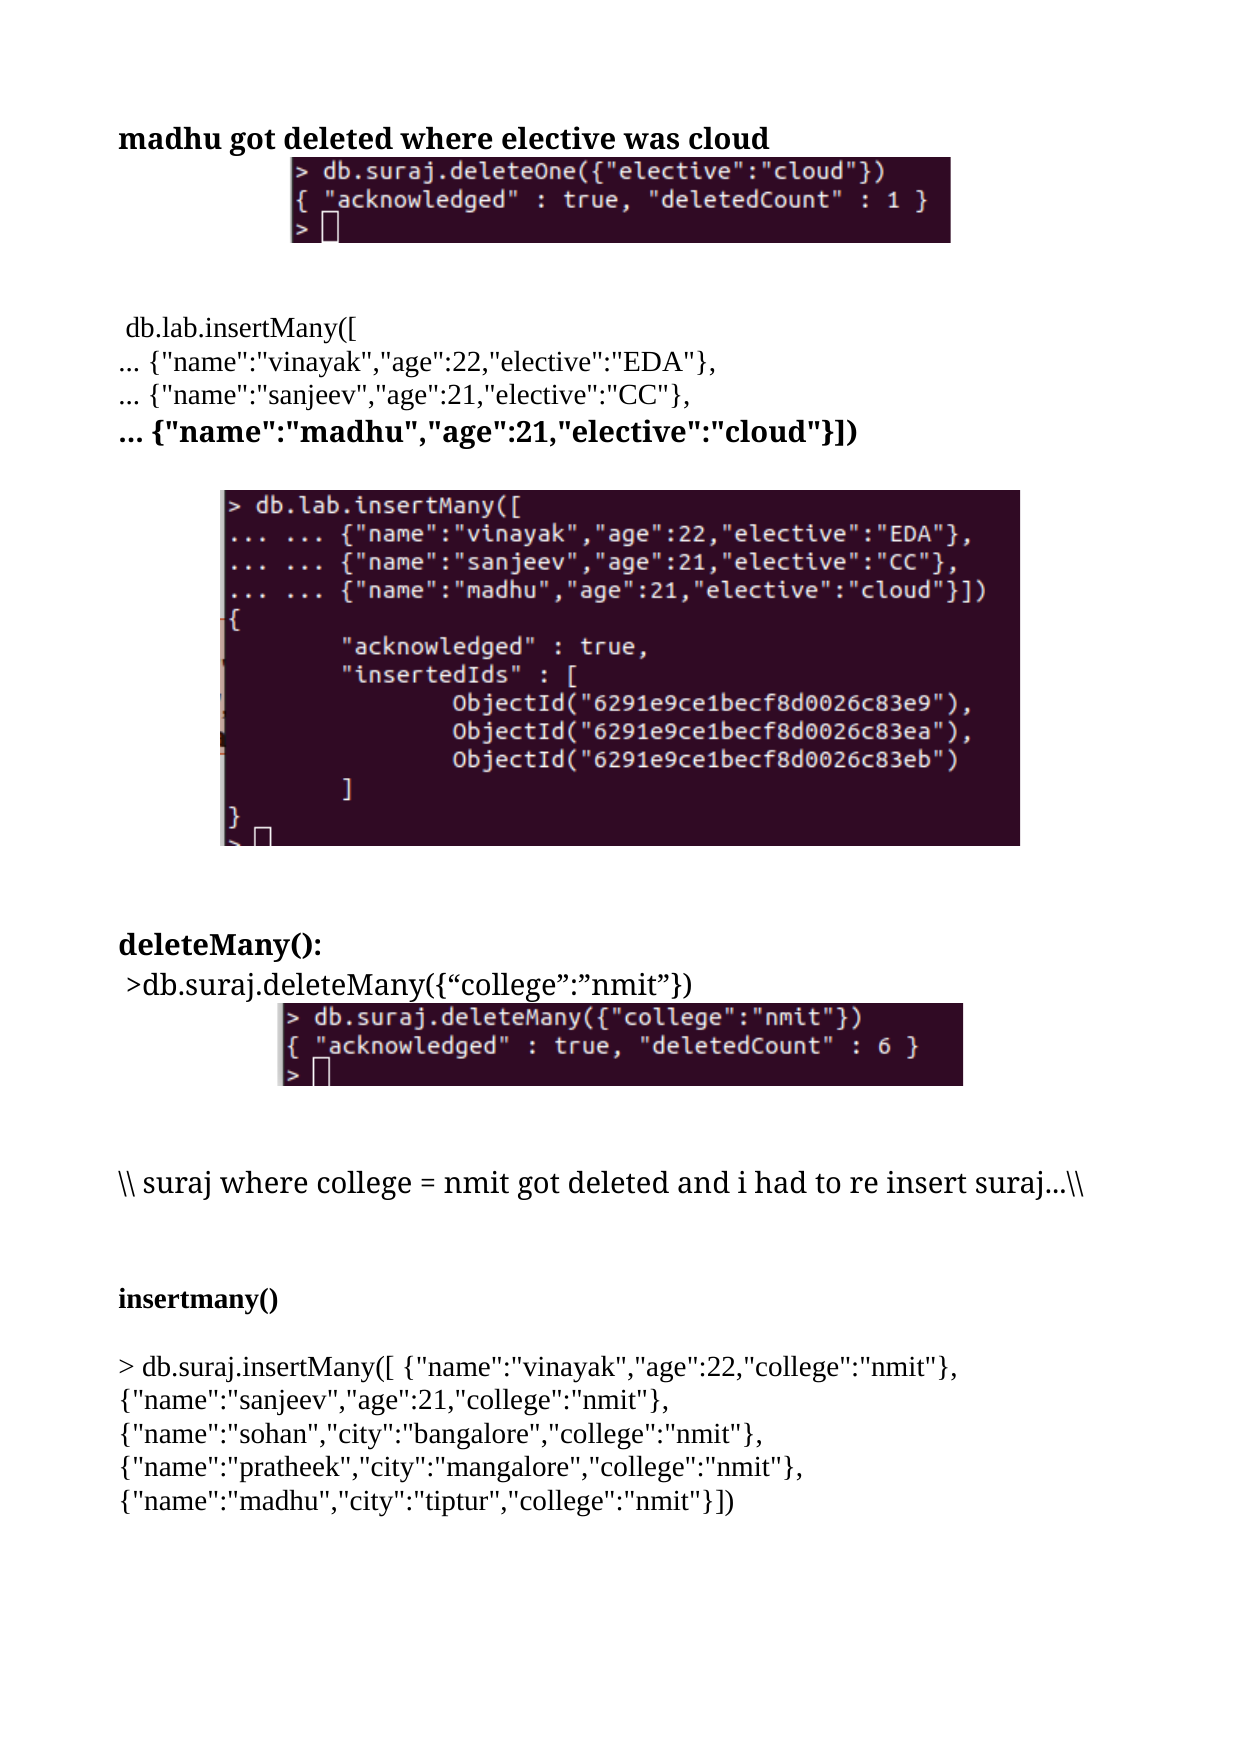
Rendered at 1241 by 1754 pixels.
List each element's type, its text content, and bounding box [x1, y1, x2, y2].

text db.lab.insertMany([ [118, 310, 1122, 344]
text ... {"name":"sanjeev","age":21,"elective":"CC"}, [118, 377, 1122, 411]
picture [220, 490, 1020, 846]
text ... {"name":"vinayak","age":22,"elective":"EDA"}, [118, 344, 1122, 377]
picture [289, 157, 951, 243]
text \\ suraj where college = nmit got deleted and i had to re insert suraj...\\ [118, 1163, 1122, 1202]
text >db.suraj.deleteMany({“college”:”nmit”}) [118, 964, 1122, 1004]
text deleteMany(): [118, 924, 1122, 964]
picture [277, 1003, 964, 1086]
text ... {"name":"madhu","age":21,"elective":"cloud"}]) [118, 411, 1122, 451]
text > db.suraj.insertMany([ {"name":"vinayak","age":22,"college":"nmit"},{"name":"sanjeev","age":21,"college":"nmit"}, {"name":"sohan","city":"bangalore","college":"nmit"},{"name":"pratheek","city":"mangalore","college":"nmit"}, {"name":"madhu","city":"tiptur","college":"nmit"}]) [118, 1349, 1122, 1516]
text madhu got deleted where elective was cloud [118, 118, 1122, 158]
text insertmany() [118, 1282, 1122, 1315]
